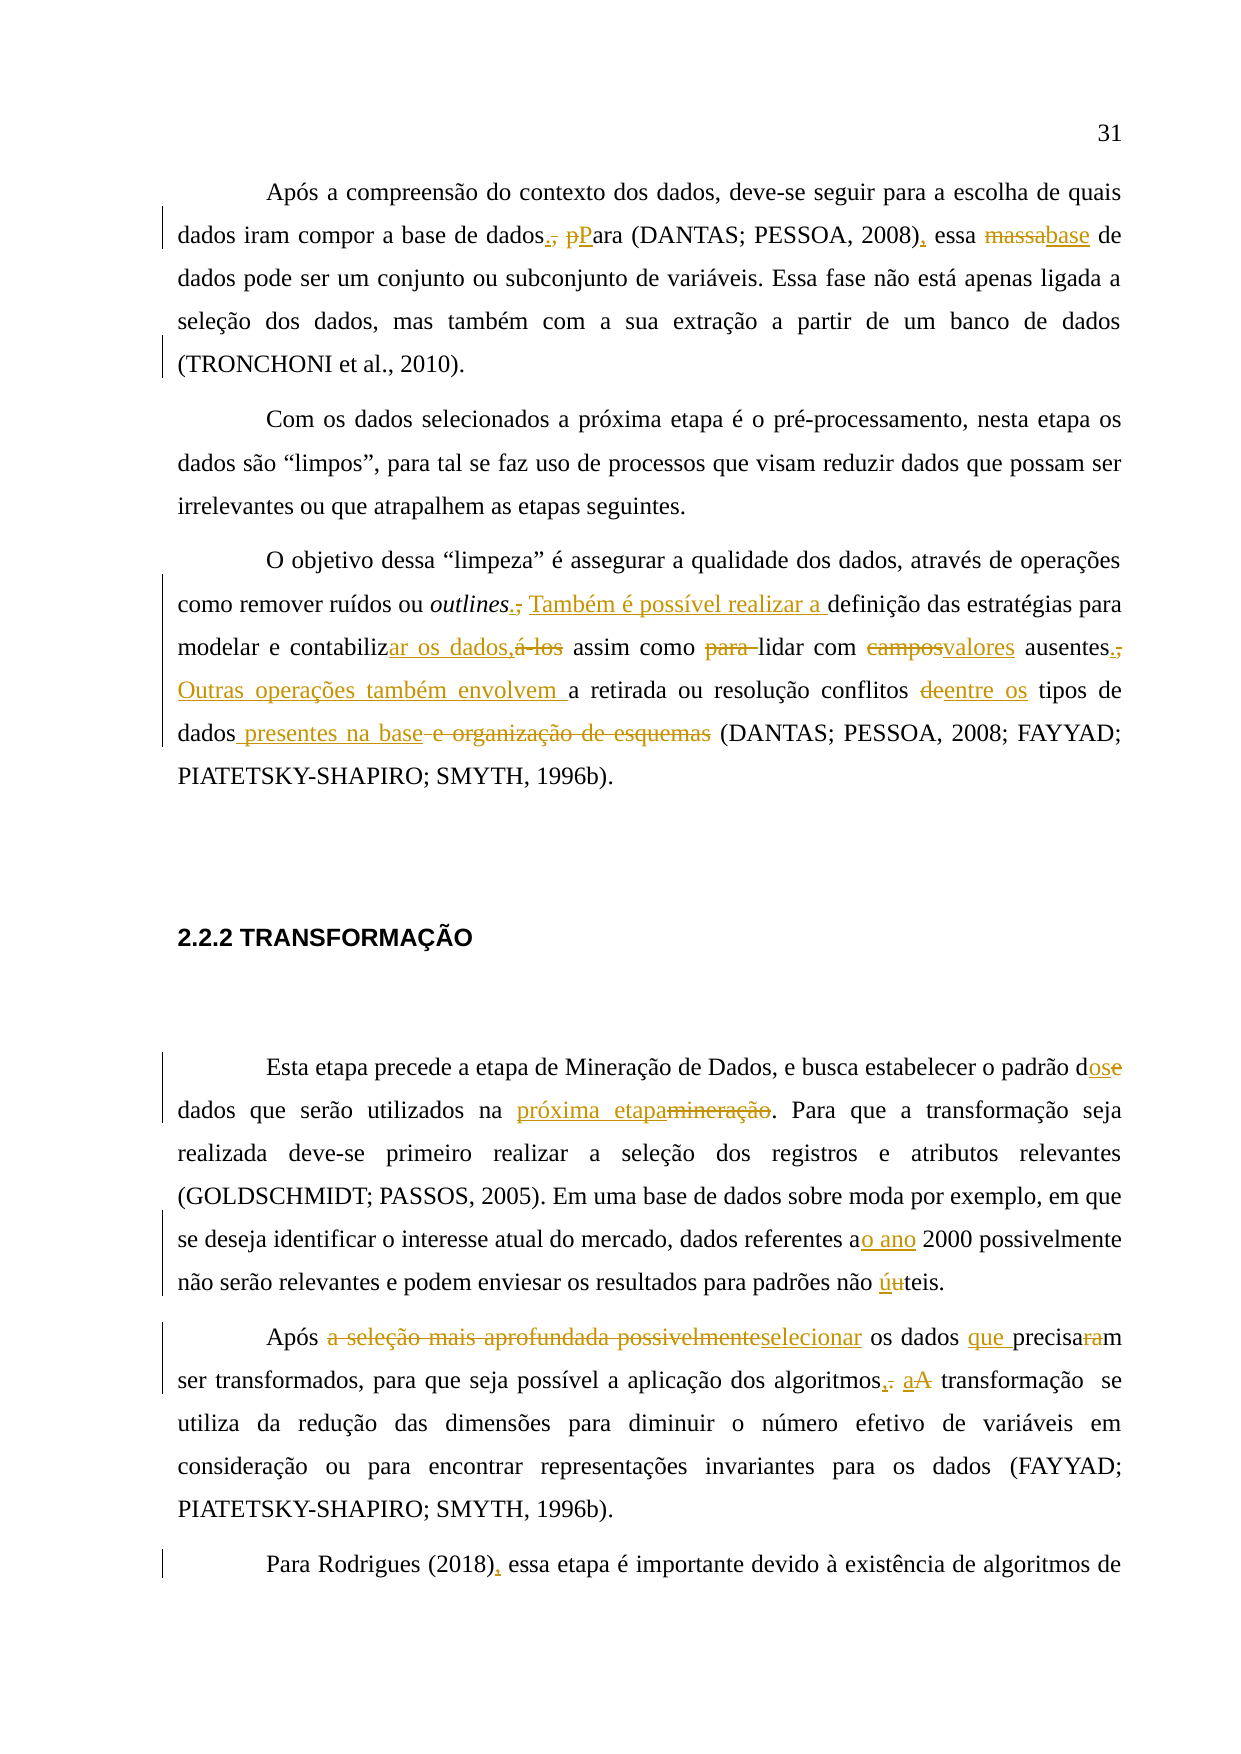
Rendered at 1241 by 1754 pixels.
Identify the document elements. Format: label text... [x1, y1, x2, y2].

text Após selecionar os dados que precisam ser transformados, para que seja possível a aplicação dos algoritmos, a transformação se utiliza da redução das dimensões para diminuir o número efetivo de variáveis em consideração ou para encontrar representações invariantes para os dados (FAYYAD; PIATETSKY-SHAPIRO; SMYTH, 1996b). [177, 1322, 1122, 1523]
text O objetivo dessa “limpeza” é assegurar a qualidade dos dados, através de operações como remover ruídos ou outlines. Também é possível realizar a definição das estratégias para modelar e contabilizar os dados, assim como lidar com valores ausentes. Outras operações também envolvem a retirada ou resolução conflitos entre os tipos de dados presentes na base (DANTAS; PESSOA, 2008; FAYYAD; PIATETSKY-SHAPIRO; SMYTH, 1996b). [177, 546, 1122, 790]
text Para Rodrigues (2018), essa etapa é importante devido à existência de algoritmos de [177, 1549, 1122, 1578]
text Com os dados selecionados a próxima etapa é o pré-processamento, nesta etapa os dados são “limpos”, para tal se faz uso de processos que visam reduzir dados que possam ser irrelevantes ou que atrapalhem as etapas seguintes. [177, 404, 1122, 519]
text Após a compreensão do contexto dos dados, deve-se seguir para a escolha de quais dados iram compor a base de dados. Para (DANTAS; PESSOA, 2008), essa base de dados pode ser um conjunto ou subconjunto de variáveis. Essa fase não está apenas ligada a seleção dos dados, mas também com a sua extração a partir de um banco de dados (TRONCHONI et al., 2010). [177, 177, 1122, 378]
text 2.2.2 Transformação [177, 922, 1122, 951]
text Esta etapa precede a etapa de Mineração de Dados, e busca estabelecer o padrão dos dados que serão utilizados na próxima etapa. Para que a transformação seja realizada deve-se primeiro realizar a seleção dos registros e atributos relevantes (GOLDSCHMIDT; PASSOS, 2005). Em uma base de dados sobre moda por exemplo, em que se deseja identificar o interesse atual do mercado, dados referentes ao ano 2000 possivelmente não serão relevantes e podem enviesar os resultados para padrões não úteis. [177, 1052, 1122, 1296]
